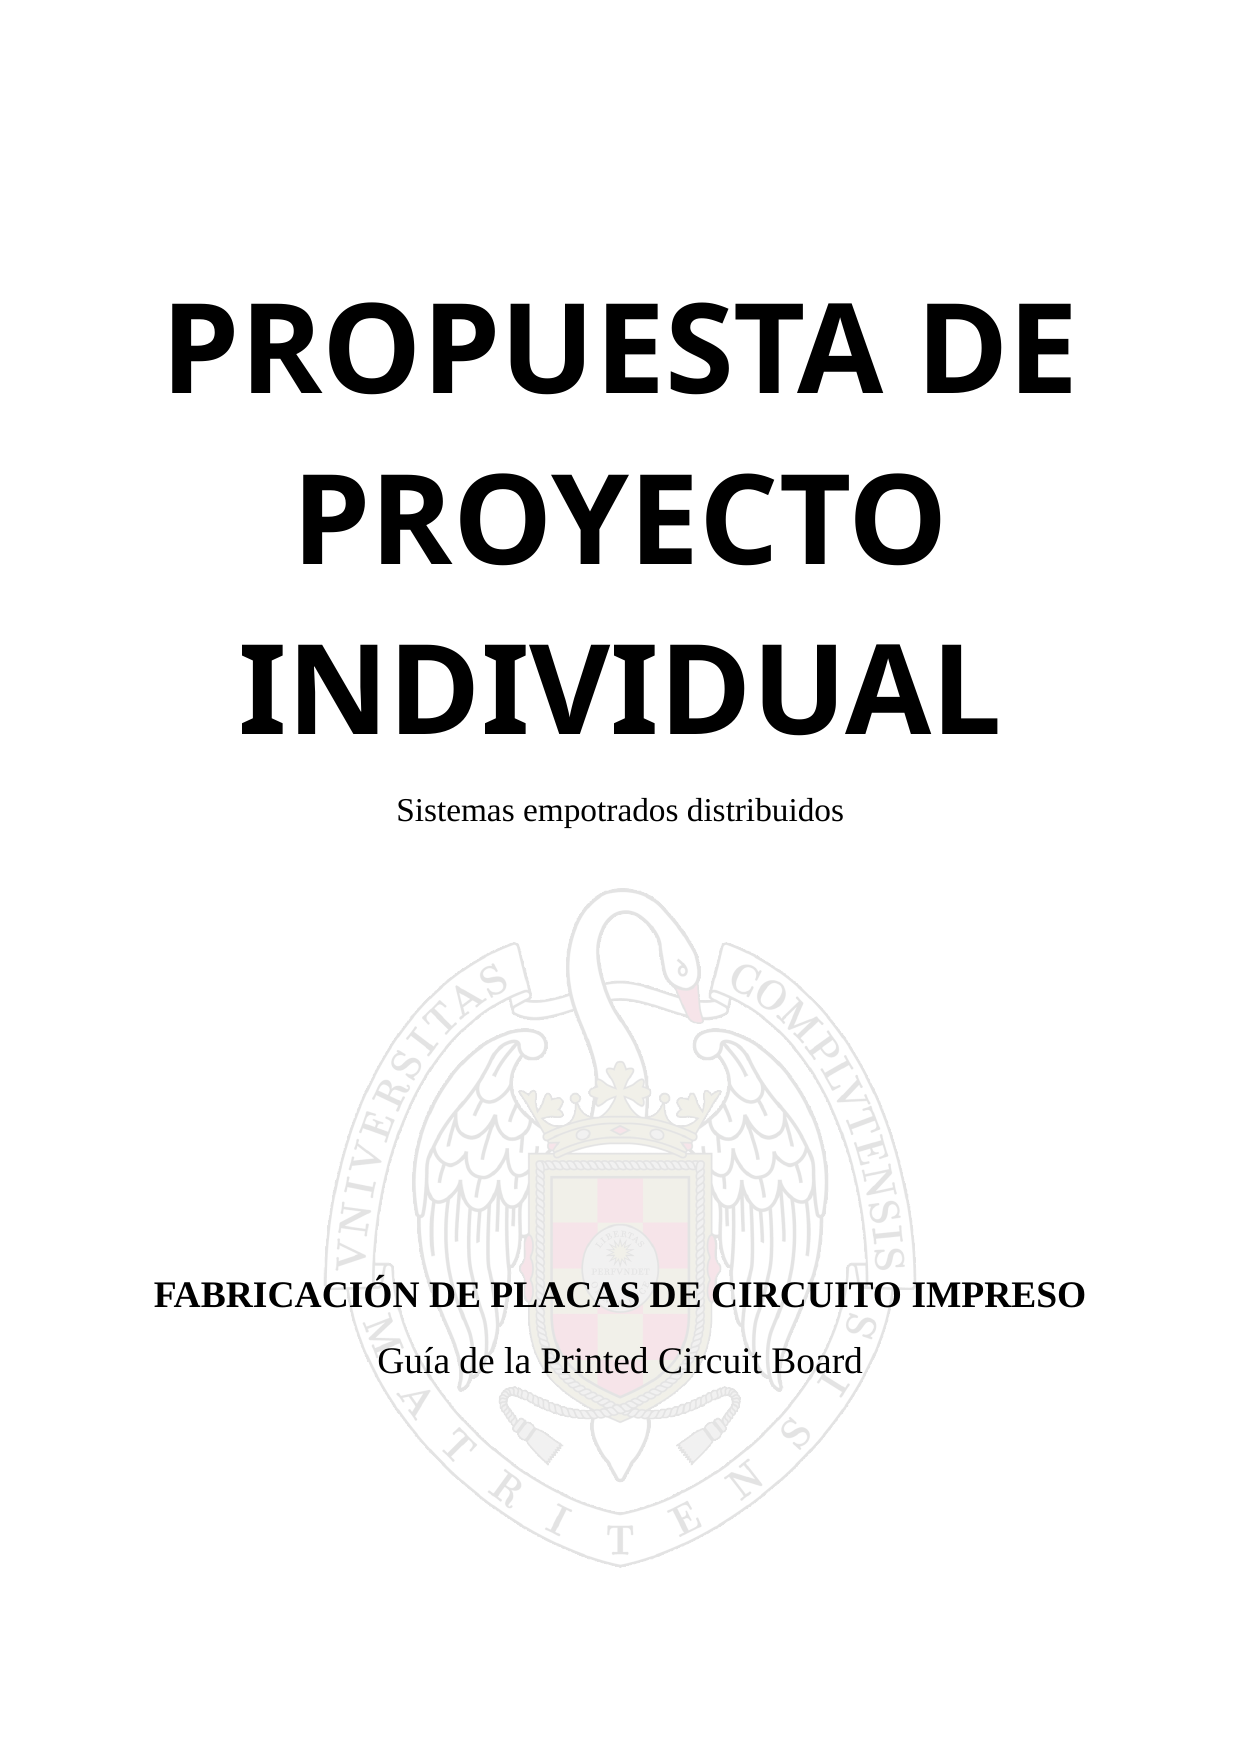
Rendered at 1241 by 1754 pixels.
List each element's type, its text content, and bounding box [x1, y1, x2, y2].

text Guía de la Printed Circuit Board [937, 1339, 1122, 1382]
text FABRICACIÓN DE PLACAS DE CIRCUITO IMPRESO [937, 1272, 1122, 1316]
title PROPUESTA DE PROYECTO INDIVIDUAL [118, 260, 1122, 771]
text Guía de la Printed Circuit Board [118, 1339, 304, 1382]
text FABRICACIÓN DE PLACAS DE CIRCUITO IMPRESO [118, 1272, 304, 1316]
subtitle Sistemas empotrados distribuidos [118, 790, 1122, 828]
